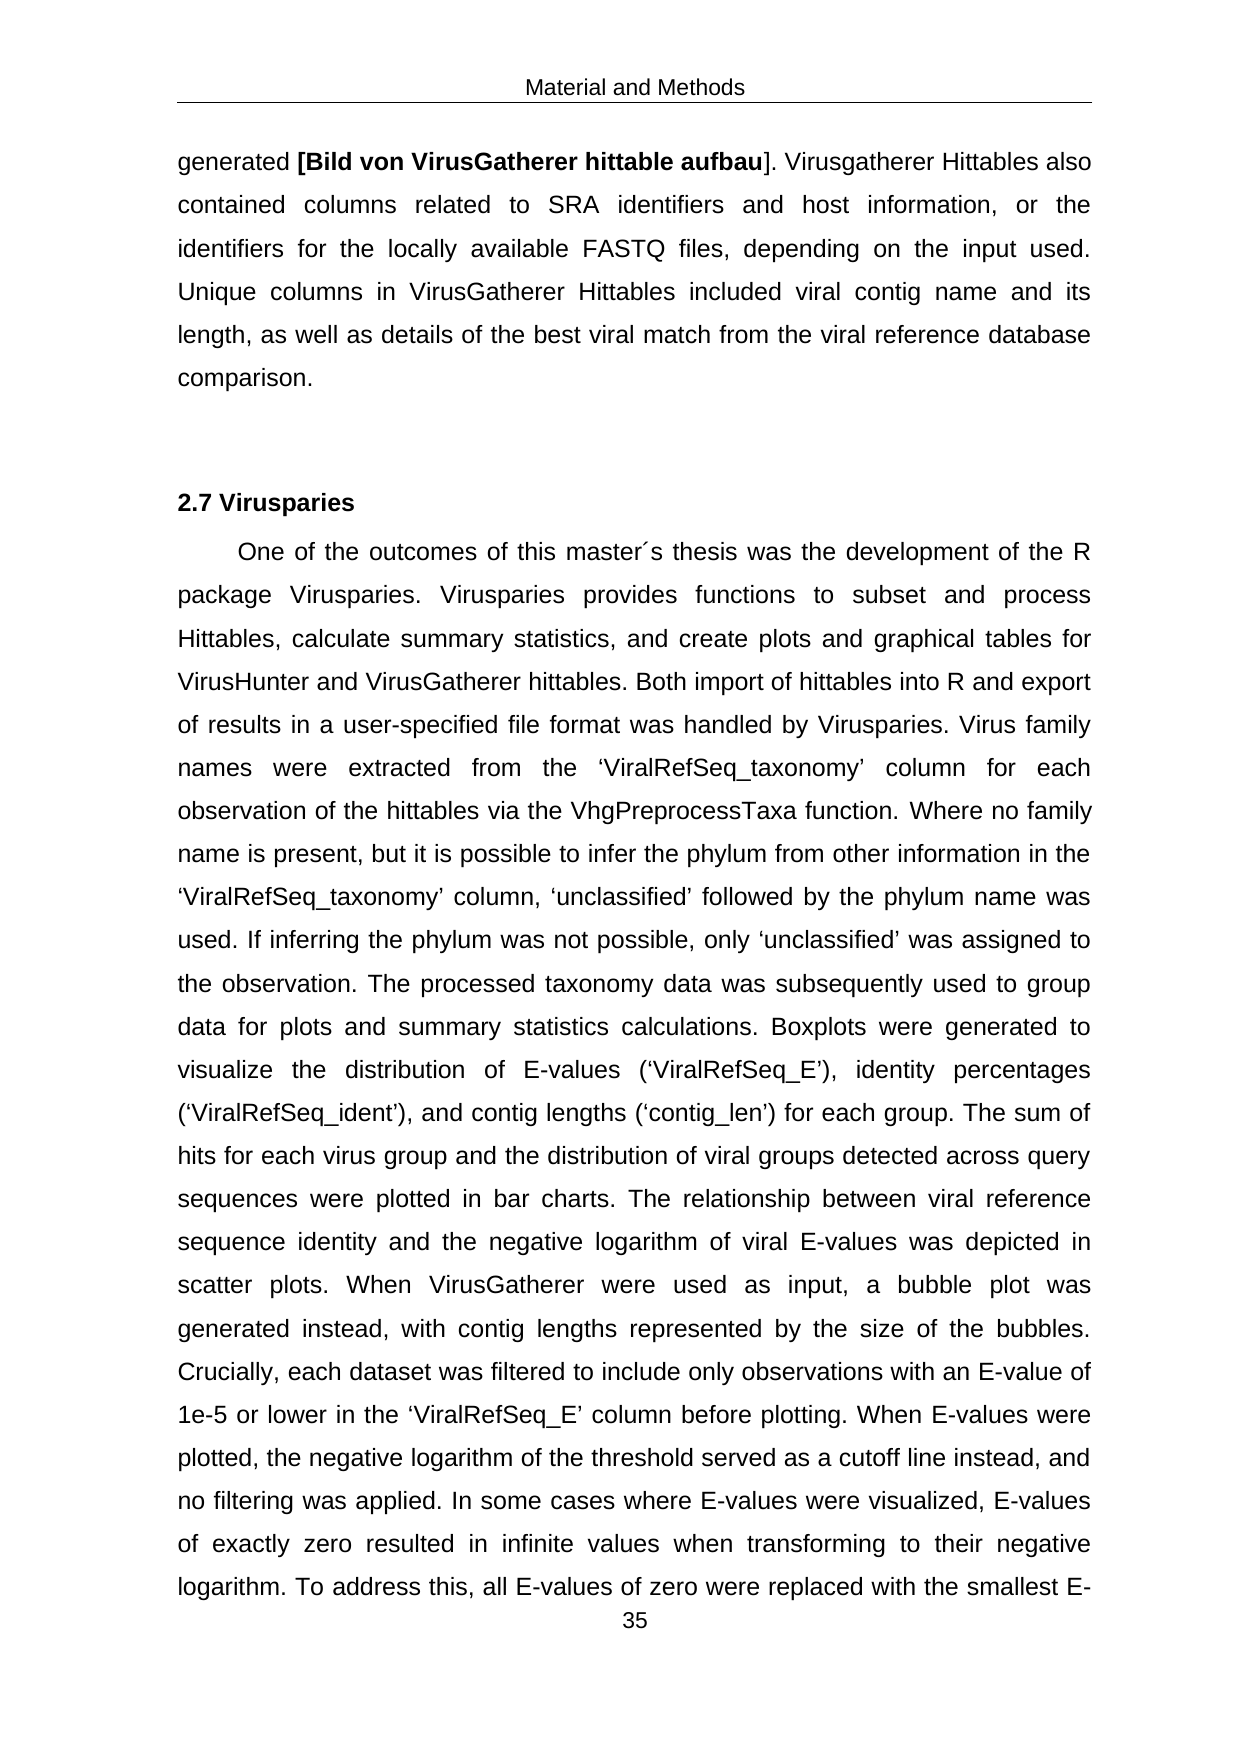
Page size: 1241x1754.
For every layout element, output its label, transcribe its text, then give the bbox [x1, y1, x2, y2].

text generated [Bild von VirusGatherer hittable aufbau]. Virusgatherer Hittables also contained columns related to SRA identifiers and host information, or the identifiers for the locally available FASTQ files, depending on the input used. Unique columns in VirusGatherer Hittables included viral contig name and its length, as well as details of the best viral match from the viral reference database comparison. [177, 147, 1092, 392]
subtitle 2.7 Virusparies [177, 488, 1092, 517]
text One of the outcomes of this master´s thesis was the development of the R package Virusparies. Virusparies provides functions to subset and process Hittables, calculate summary statistics, and create plots and graphical tables for VirusHunter and VirusGatherer hittables. Both import of hittables into R and export of results in a user-specified file format was handled by Virusparies. Virus family names were extracted from the ‘ViralRefSeq_taxonomy’ column for each observation of the hittables via the VhgPreprocessTaxa function. Where no family name is present, but it is possible to infer the phylum from other information in the ‘ViralRefSeq_taxonomy’ column, ‘unclassified’ followed by the phylum name was used. If inferring the phylum was not possible, only ‘unclassified’ was assigned to the observation. The processed taxonomy data was subsequently used to group data for plots and summary statistics calculations. Boxplots were generated to visualize the distribution of E-values (‘ViralRefSeq_E’), identity percentages (‘ViralRefSeq_ident’), and contig lengths (‘contig_len’) for each group. The sum of hits for each virus group and the distribution of viral groups detected across query sequences were plotted in bar charts. The relationship between viral reference sequence identity and the negative logarithm of viral E-values was depicted in scatter plots. When VirusGatherer were used as input, a bubble plot was generated instead, with contig lengths represented by the size of the bubbles. Crucially, each dataset was filtered to include only observations with an E-value of 1e-5 or lower in the ‘ViralRefSeq_E’ column before plotting. When E-values were plotted, the negative logarithm of the threshold served as a cutoff line instead, and no filtering was applied. In some cases where E-values were visualized, E-values of exactly zero resulted in infinite values when transforming to their negative logarithm. To address this, all E-values of zero were replaced with the smallest E- [177, 537, 1092, 1601]
